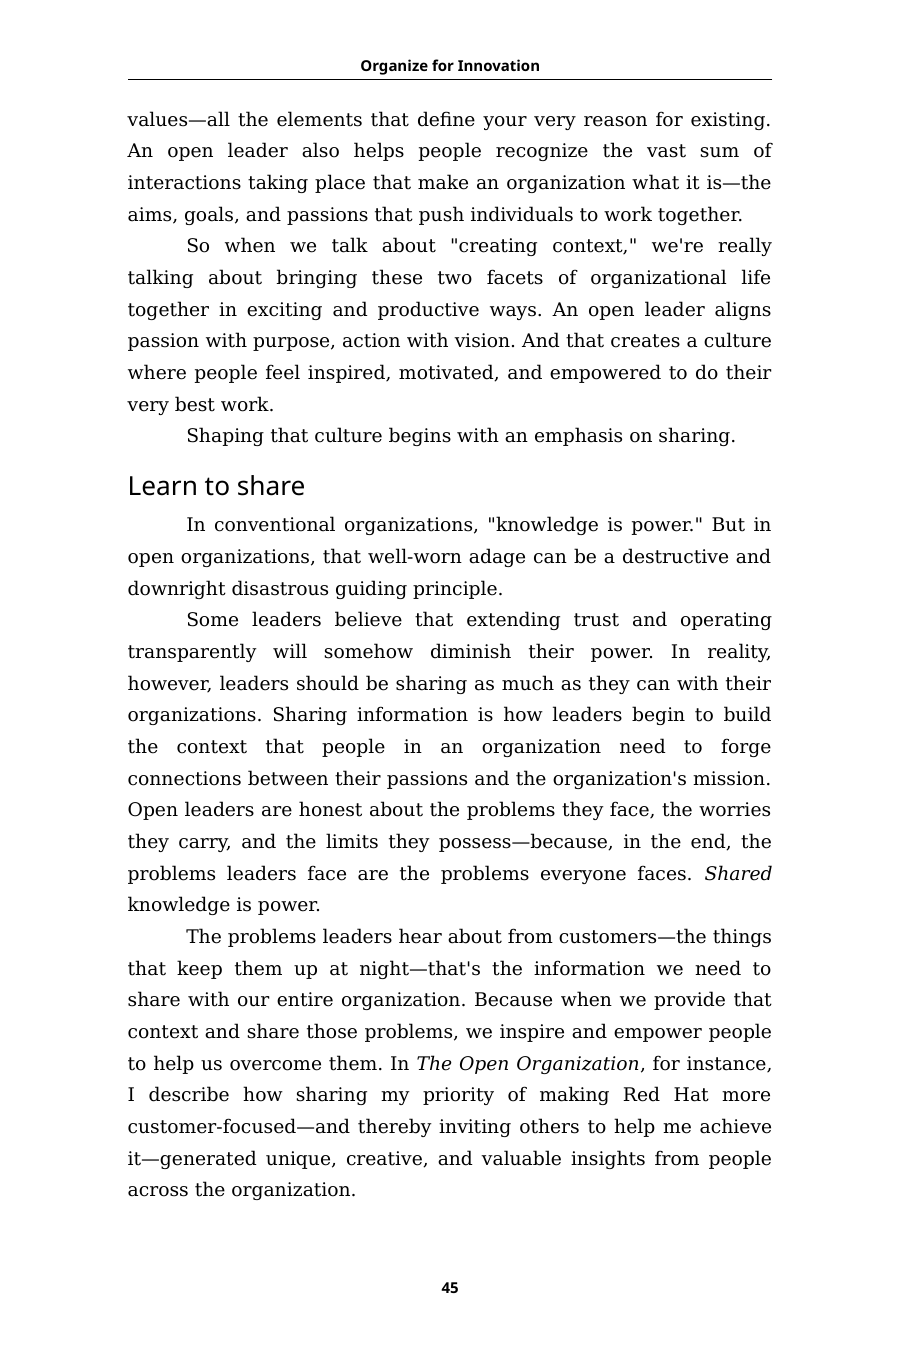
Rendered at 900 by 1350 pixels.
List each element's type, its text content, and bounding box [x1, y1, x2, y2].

subtitle Learn to share [127, 472, 772, 502]
text In conventional organizations, "knowledge is power." But in open organizations, that well-worn adage can be a destructive and downright disastrous guiding principle. [127, 514, 772, 600]
text So when we talk about "creating context," we're really talking about bringing these two facets of organizational life together in exciting and productive ways. An open leader aligns passion with purpose, action with vision. And that creates a culture where people feel inspired, motivated, and empowered to do their very best work. [127, 235, 772, 416]
text values—all the elements that define your very reason for existing. An open leader also helps people recognize the vast sum of interactions taking place that make an organization what it is—the aims, goals, and passions that push individuals to work together. [127, 109, 772, 226]
text Shaping that culture begins with an emphasis on sharing. [127, 425, 772, 447]
text The problems leaders hear about from customers—the things that keep them up at night—that's the information we need to share with our entire organization. Because when we provide that context and share those problems, we inspire and empower people to help us overcome them. In The Open Organization, for instance, I describe how sharing my priority of making Red Hat more customer-focused—and thereby inviting others to help me achieve it—generated unique, creative, and valuable insights from people across the organization. [127, 926, 772, 1201]
text Some leaders believe that extending trust and operating transparently will somehow diminish their power. In reality, however, leaders should be sharing as much as they can with their organizations. Sharing information is how leaders begin to build the context that people in an organization need to forge connections between their passions and the organization's mission. Open leaders are honest about the problems they face, the worries they carry, and the limits they possess—because, in the end, the problems leaders face are the problems everyone faces. Shared knowledge is power. [127, 609, 772, 916]
